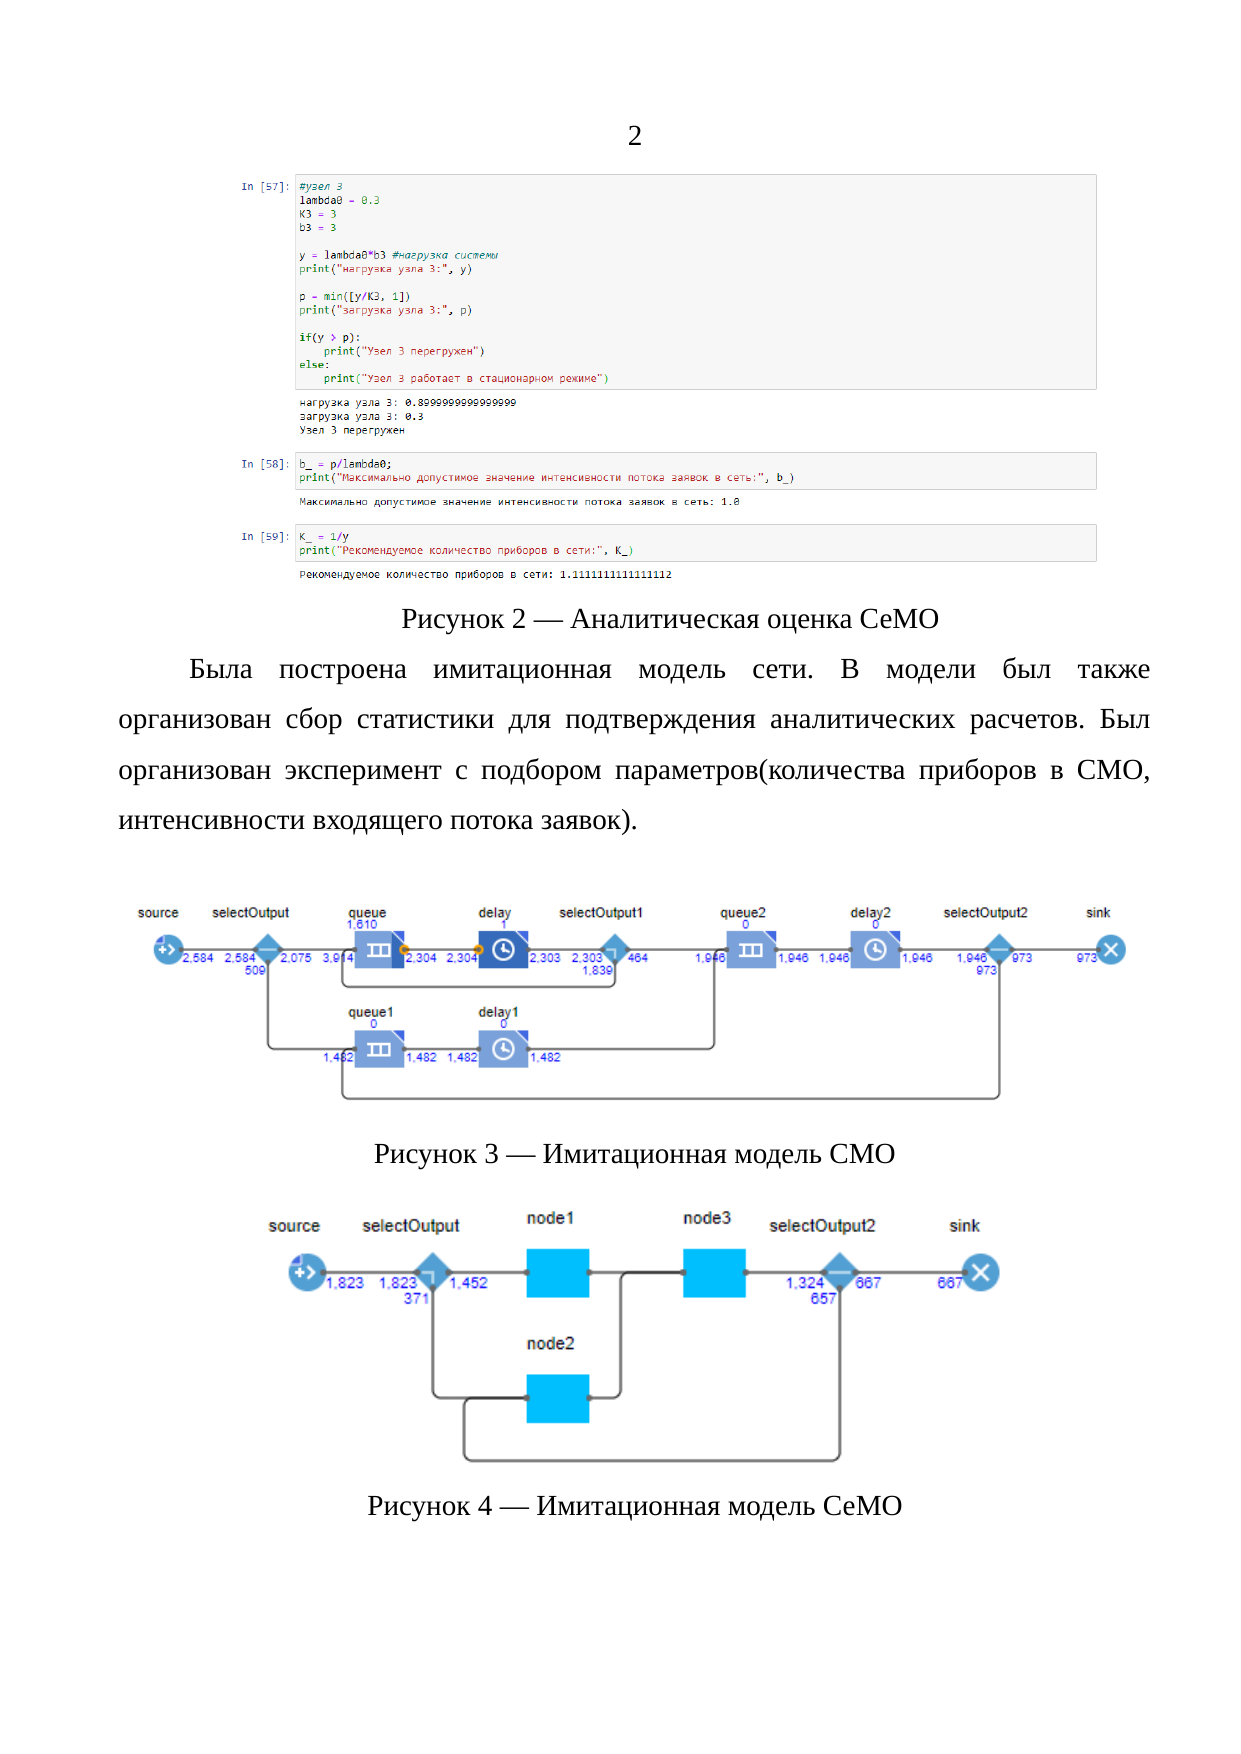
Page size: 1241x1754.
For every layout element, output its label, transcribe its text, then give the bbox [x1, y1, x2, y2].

picture [238, 164, 1102, 584]
text Была построена имитационная модель сети. В модели был также организован сбор статистики для подтверждения аналитических расчетов. Был организован эксперимент с подбором параметров(количества приборов в СМО, интенсивности входящего потока заявок). [118, 651, 1152, 836]
picture [118, 864, 1152, 1120]
text Рисунок 2 — Аналитическая оценка СеМО [239, 584, 1102, 634]
text Рисунок 3 — Имитационная модель СМО [118, 1120, 1151, 1170]
text Рисунок 4 — Имитационная модель СеМО [264, 1472, 1005, 1522]
picture [264, 1199, 1006, 1472]
